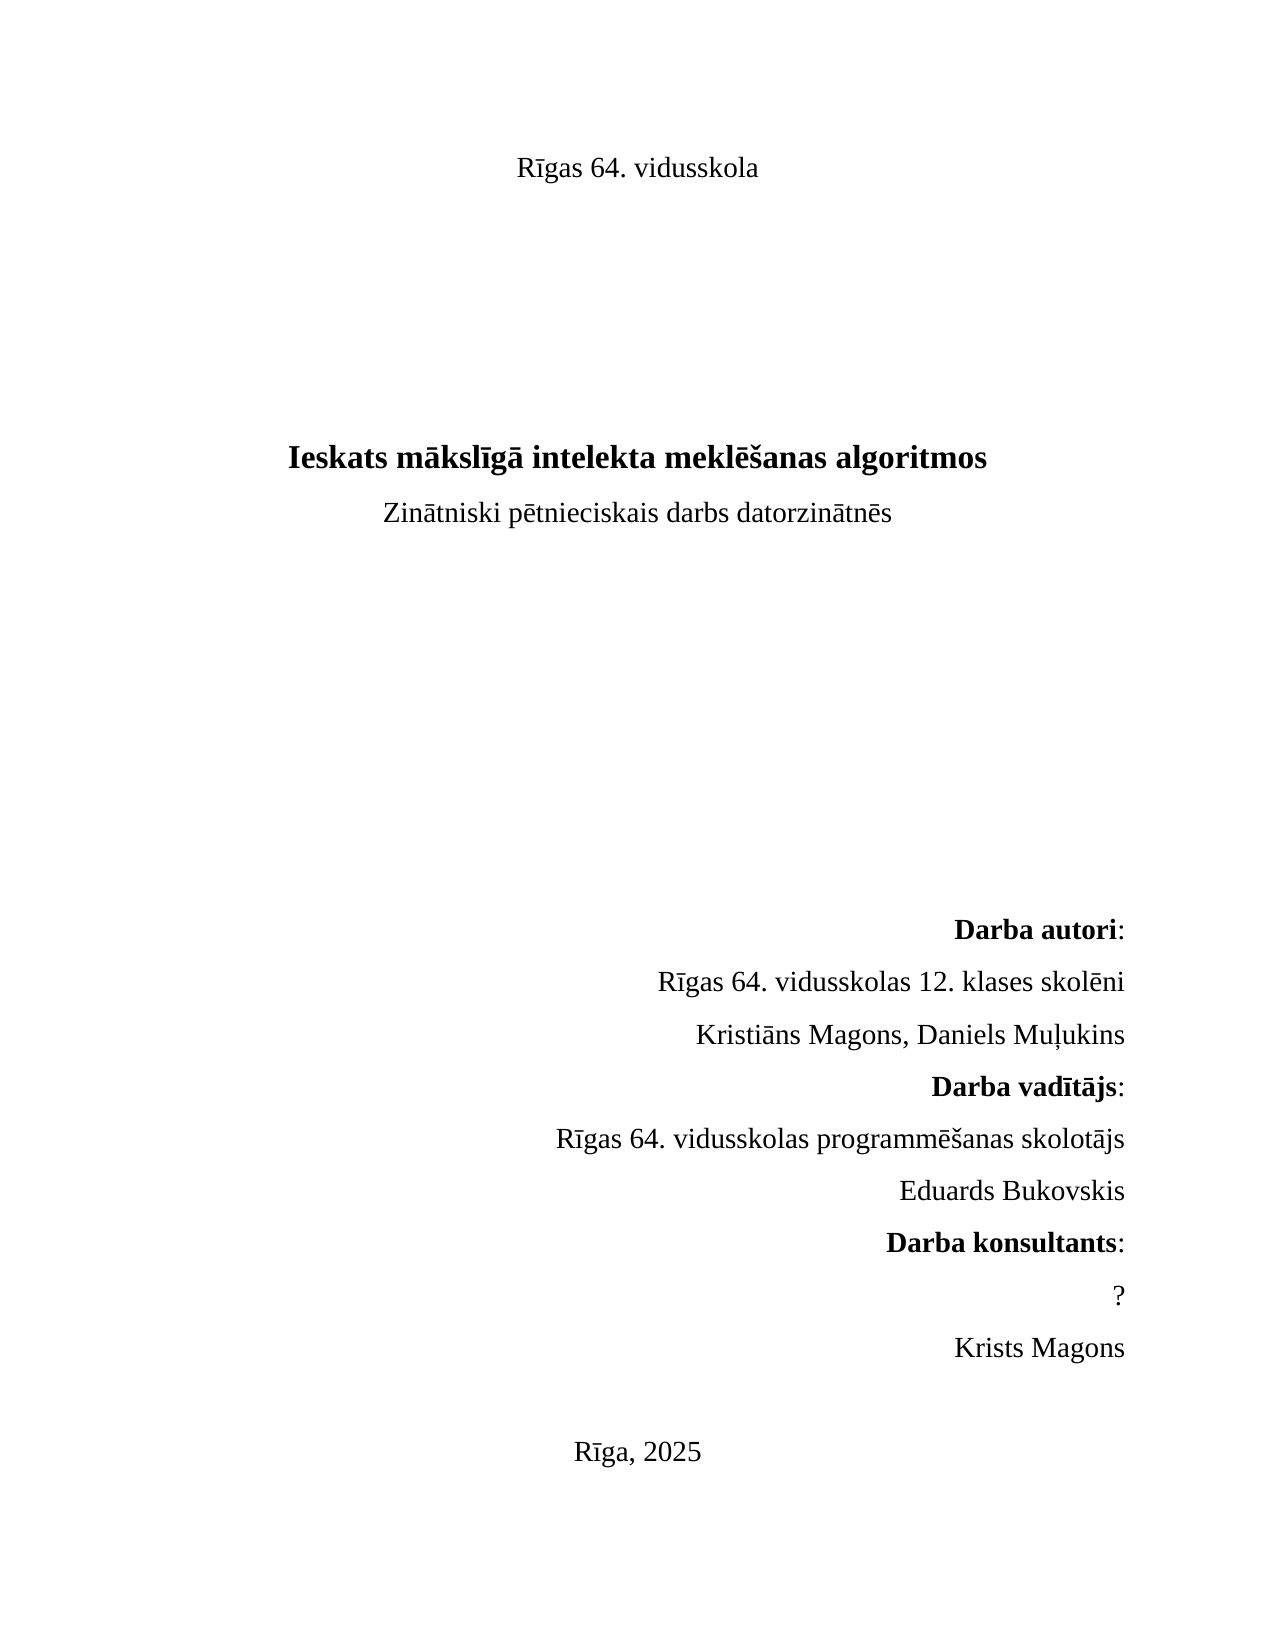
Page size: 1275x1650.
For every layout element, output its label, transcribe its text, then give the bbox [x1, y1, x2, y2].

text Rīgas 64. vidusskolas 12. klases skolēni [150, 964, 1125, 998]
text Zinātniski pētnieciskais darbs datorzinātnēs [150, 495, 1125, 528]
text Kristiāns Magons, Daniels Muļukins [150, 1017, 1125, 1050]
text Rīga, 2025 [150, 1434, 1125, 1468]
text Krists Magons [150, 1330, 1125, 1363]
text Darba konsultants: [150, 1226, 1125, 1259]
text Ieskats mākslīgā intelekta meklēšanas algoritmos [150, 438, 1125, 476]
text Rīgas 64. vidusskola [150, 150, 1125, 183]
text ? [150, 1278, 1125, 1311]
text Darba autori: [150, 912, 1125, 946]
text Eduards Bukovskis [150, 1173, 1125, 1207]
text Rīgas 64. vidusskolas programmēšanas skolotājs [150, 1121, 1125, 1155]
text Darba vadītājs: [150, 1069, 1125, 1102]
